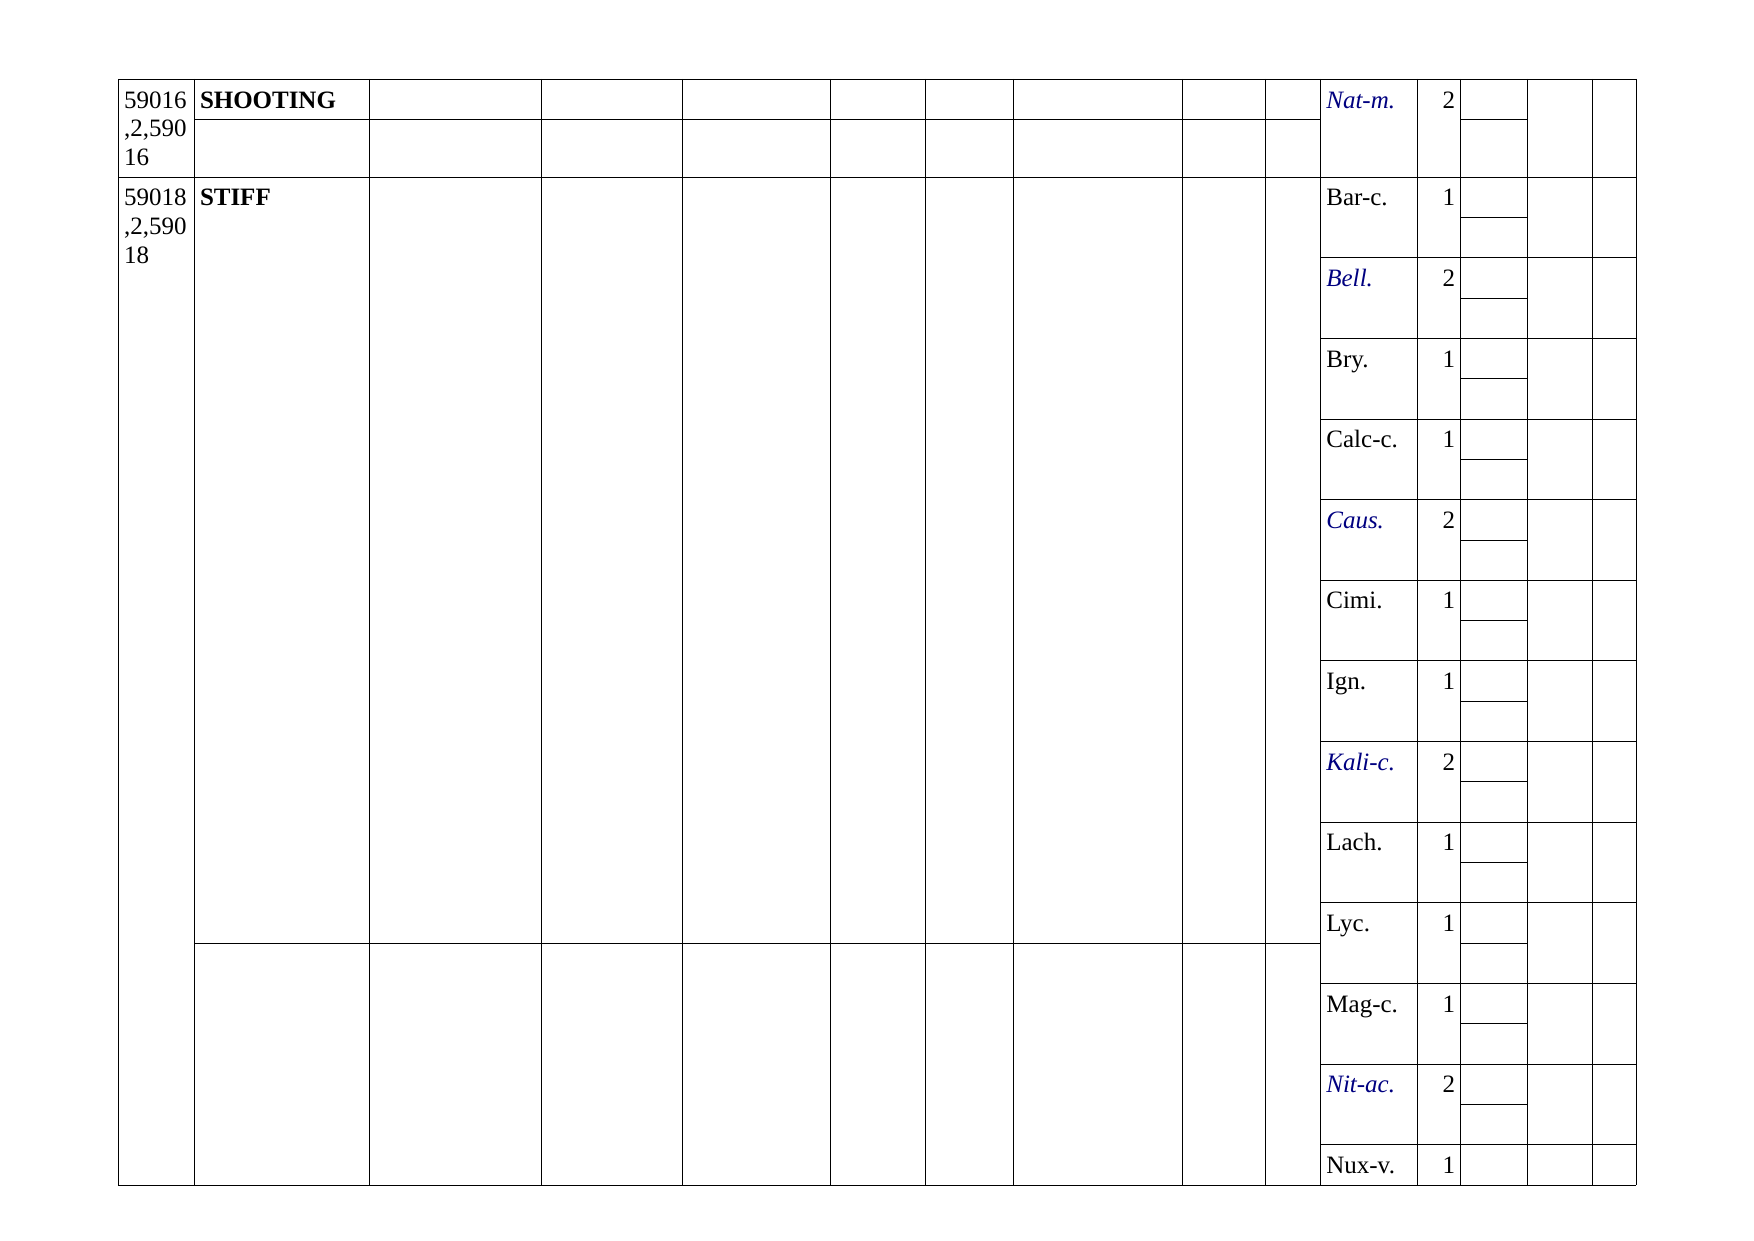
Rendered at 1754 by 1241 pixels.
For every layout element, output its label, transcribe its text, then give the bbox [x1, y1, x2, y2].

table_cell 1 [1418, 339, 1460, 418]
table_cell [683, 178, 830, 943]
table_cell [831, 120, 925, 177]
table_cell [1461, 120, 1527, 177]
table_cell Bar-c. [1321, 178, 1417, 257]
table_cell [1593, 80, 1636, 177]
table_cell [1461, 80, 1527, 119]
table_cell [1593, 420, 1636, 499]
table_cell Lach. [1321, 823, 1417, 902]
table_cell 1 [1418, 420, 1460, 499]
table_cell Caus. [1321, 500, 1417, 580]
table_cell Ign. [1321, 661, 1417, 741]
table_cell [683, 80, 830, 119]
table_cell [1461, 661, 1527, 701]
table_cell 1 [1418, 823, 1460, 902]
table_cell 59018,2,59018 [119, 178, 194, 1184]
table_cell [1461, 258, 1527, 298]
table_cell [1528, 339, 1592, 418]
table_cell Cimi. [1321, 581, 1417, 660]
table_cell [1593, 1145, 1636, 1184]
table_cell [1461, 379, 1527, 418]
table_cell [1593, 984, 1636, 1063]
table_cell [926, 120, 1013, 177]
table_cell [1461, 702, 1527, 741]
table_cell stiff [195, 178, 369, 943]
table_cell [1528, 661, 1592, 741]
table_cell 1 [1418, 903, 1460, 983]
table_cell [1183, 944, 1265, 1184]
table_cell Nit-ac. [1321, 1065, 1417, 1144]
table_cell Nux-v. [1321, 1145, 1417, 1184]
table_cell [195, 120, 369, 177]
table_cell [370, 178, 541, 943]
table_cell [1528, 178, 1592, 257]
table_cell [1461, 500, 1527, 539]
table_cell [1528, 581, 1592, 660]
table_cell [1461, 460, 1527, 499]
table_cell [926, 944, 1013, 1184]
table_cell [1461, 1065, 1527, 1104]
table_cell [1528, 258, 1592, 338]
table_cell [370, 120, 541, 177]
table_cell [370, 80, 541, 119]
table_cell 2 [1418, 742, 1460, 822]
table_cell [1528, 500, 1592, 580]
table_cell [1014, 80, 1182, 119]
table_cell [1461, 742, 1527, 781]
table_cell [1461, 339, 1527, 378]
table_cell [1528, 1145, 1592, 1184]
table_cell [1528, 984, 1592, 1063]
table_cell 2 [1418, 80, 1460, 177]
table_cell [1593, 823, 1636, 902]
table_cell 2 [1418, 1065, 1460, 1144]
table_cell [370, 944, 541, 1184]
table_cell [1528, 420, 1592, 499]
table_cell [542, 80, 682, 119]
table_cell [542, 178, 682, 943]
table_cell [1183, 178, 1265, 943]
table_cell [1593, 903, 1636, 983]
table_cell [1266, 944, 1320, 1184]
table_cell [1461, 1145, 1527, 1184]
table_cell [1593, 339, 1636, 418]
table_cell [1593, 742, 1636, 822]
table_cell [1461, 1105, 1527, 1144]
table_cell [1593, 178, 1636, 257]
table_cell [1528, 742, 1592, 822]
table_cell [1593, 581, 1636, 660]
table_cell shooting [195, 80, 369, 119]
table_cell [1266, 120, 1320, 177]
table_cell [542, 120, 682, 177]
table_cell 1 [1418, 1145, 1460, 1184]
table_cell [1461, 782, 1527, 822]
table_cell [1461, 420, 1527, 459]
table_cell [831, 178, 925, 943]
table_cell Lyc. [1321, 903, 1417, 983]
table_cell Bell. [1321, 258, 1417, 338]
table_cell [1528, 80, 1592, 177]
table_cell [542, 944, 682, 1184]
table_cell [1461, 823, 1527, 862]
table_cell [1461, 299, 1527, 338]
table_cell [195, 944, 369, 1184]
table_cell [1461, 863, 1527, 902]
table_cell [1461, 621, 1527, 660]
table_cell [1461, 581, 1527, 620]
table_cell 1 [1418, 661, 1460, 741]
table_cell [1266, 80, 1320, 119]
table_cell [831, 80, 925, 119]
table_cell [1014, 120, 1182, 177]
table_cell 1 [1418, 984, 1460, 1063]
table_cell [1528, 823, 1592, 902]
table_cell 2 [1418, 258, 1460, 338]
table_cell [926, 178, 1013, 943]
table_cell [1183, 120, 1265, 177]
table_cell [1461, 1024, 1527, 1063]
table_cell 1 [1418, 178, 1460, 257]
table_cell [1461, 218, 1527, 257]
table_cell Calc-c. [1321, 420, 1417, 499]
table_cell [1528, 903, 1592, 983]
table_cell [1528, 1065, 1592, 1144]
table_cell 2 [1418, 500, 1460, 580]
table_cell [831, 944, 925, 1184]
table_cell [1461, 178, 1527, 217]
table_cell 59016,2,59016 [119, 80, 194, 177]
table_cell [1593, 500, 1636, 580]
table_cell [1014, 178, 1182, 943]
table_cell [1461, 541, 1527, 580]
table_cell [1593, 258, 1636, 338]
table_cell [683, 944, 830, 1184]
table_cell Bry. [1321, 339, 1417, 418]
table_cell [1183, 80, 1265, 119]
table_cell [1593, 1065, 1636, 1144]
table_cell [1266, 178, 1320, 943]
table_cell [1014, 944, 1182, 1184]
table_cell [926, 80, 1013, 119]
table_cell [1593, 661, 1636, 741]
table_cell 1 [1418, 581, 1460, 660]
table_cell [1461, 984, 1527, 1023]
table_cell Mag-c. [1321, 984, 1417, 1063]
table_cell Nat-m. [1321, 80, 1417, 177]
table_cell [1461, 903, 1527, 943]
table_cell [1461, 944, 1527, 983]
table_cell [683, 120, 830, 177]
table_cell Kali-c. [1321, 742, 1417, 822]
